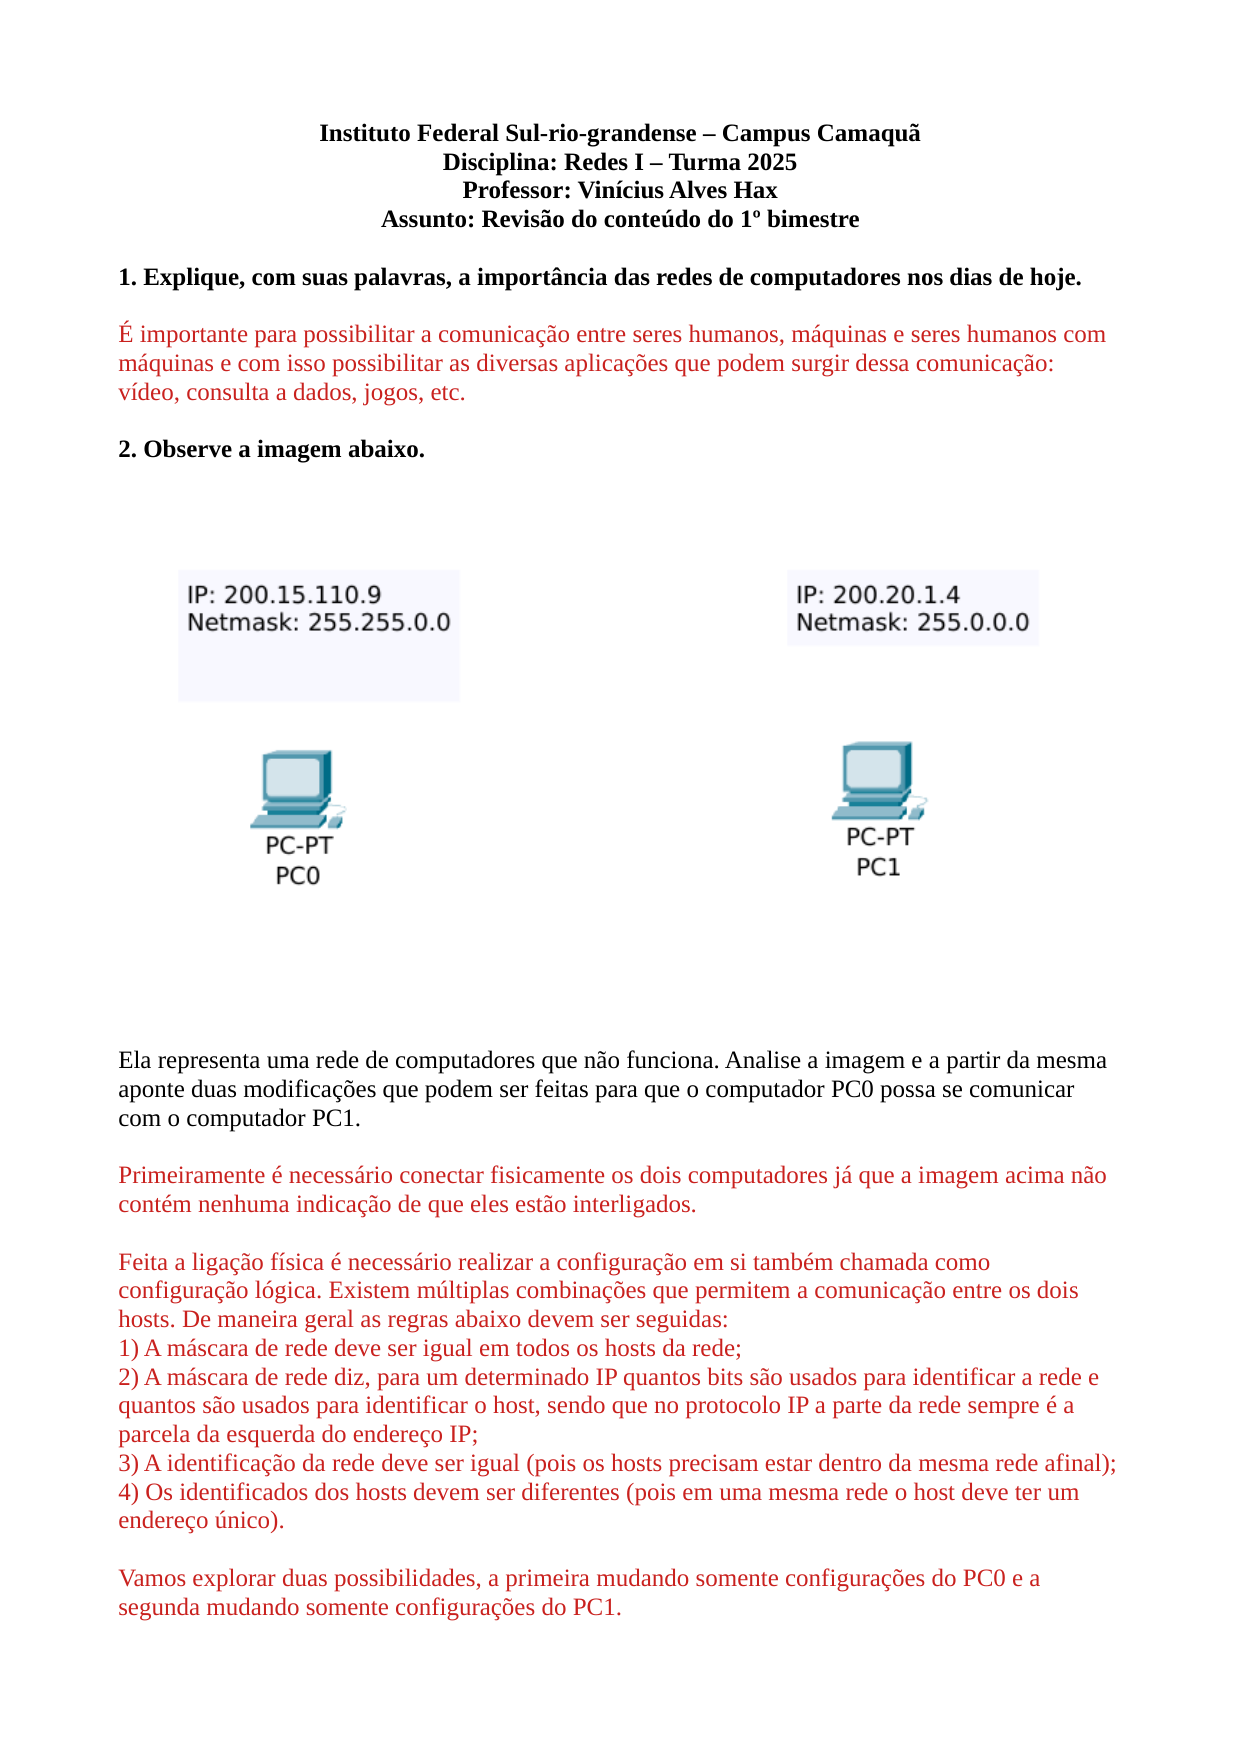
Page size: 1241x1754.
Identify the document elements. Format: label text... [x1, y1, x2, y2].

text Assunto: Revisão do conteúdo do 1º bimestre [118, 204, 1122, 233]
text 2) A máscara de rede diz, para um determinado IP quantos bits são usados para identificar a rede e quantos são usados para identificar o host, sendo que no protocolo IP a parte da rede sempre é a parcela da esquerda do endereço IP; [118, 1362, 1122, 1448]
text 1. Explique, com suas palavras, a importância das redes de computadores nos dias de hoje. [118, 262, 1122, 291]
picture [118, 491, 1123, 988]
text Disciplina: Redes I – Turma 2025 [118, 147, 1122, 176]
text 2. Observe a imagem abaixo. [118, 434, 1122, 463]
text Primeiramente é necessário conectar fisicamente os dois computadores já que a imagem acima não contém nenhuma indicação de que eles estão interligados. [118, 1161, 1122, 1218]
text É importante para possibilitar a comunicação entre seres humanos, máquinas e seres humanos com máquinas e com isso possibilitar as diversas aplicações que podem surgir dessa comunicação: vídeo, consulta a dados, jogos, etc. [118, 319, 1122, 406]
text Instituto Federal Sul-rio-grandense – Campus Camaquã [118, 118, 1122, 147]
text 1) A máscara de rede deve ser igual em todos os hosts da rede; [118, 1333, 1122, 1362]
text Ela representa uma rede de computadores que não funciona. Analise a imagem e a partir da mesma aponte duas modificações que podem ser feitas para que o computador PC0 possa se comunicar com o computador PC1. [118, 1046, 1122, 1132]
text Professor: Vinícius Alves Hax [118, 176, 1122, 204]
text Feita a ligação física é necessário realizar a configuração em si também chamada como configuração lógica. Existem múltiplas combinações que permitem a comunicação entre os dois hosts. De maneira geral as regras abaixo devem ser seguidas: [118, 1247, 1122, 1333]
text 4) Os identificados dos hosts devem ser diferentes (pois em uma mesma rede o host deve ter um endereço único). [118, 1477, 1122, 1534]
text Vamos explorar duas possibilidades, a primeira mudando somente configurações do PC0 e a segunda mudando somente configurações do PC1. [118, 1563, 1122, 1621]
text 3) A identificação da rede deve ser igual (pois os hosts precisam estar dentro da mesma rede afinal); [118, 1448, 1122, 1477]
